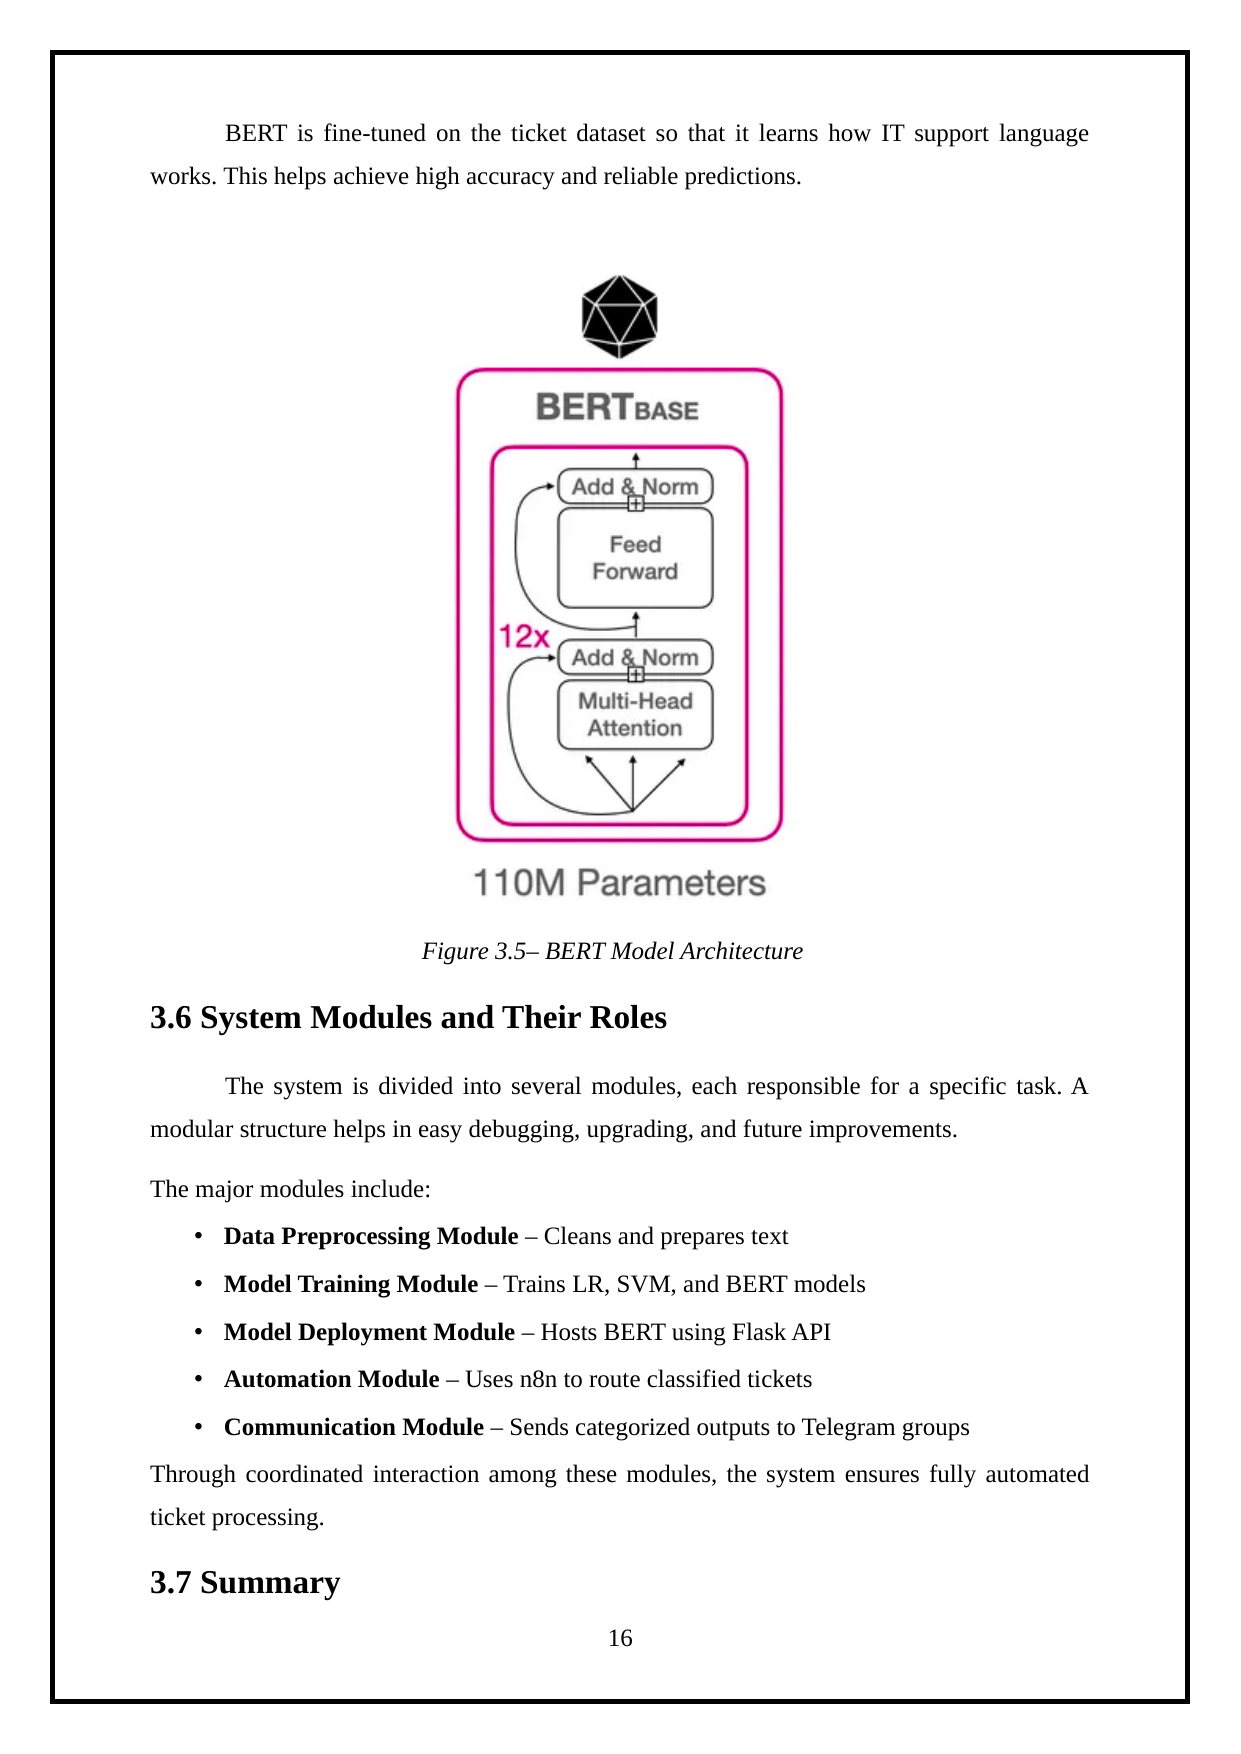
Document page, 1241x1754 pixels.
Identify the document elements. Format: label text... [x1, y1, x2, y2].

text The major modules include: [150, 1174, 1090, 1202]
list Communication Module – Sends categorized outputs to Telegram groups [194, 1412, 1090, 1441]
text Figure 3.5– BERT Model Architecture [403, 922, 837, 965]
text 3.6 System Modules and Their Roles [150, 997, 1090, 1035]
text 3.7 Summary [150, 1562, 1090, 1601]
picture [402, 235, 838, 922]
text The system is divided into several modules, each responsible for a specific task. A modular structure helps in easy debugging, upgrading, and future improvements. [150, 1071, 1090, 1143]
list Automation Module – Uses n8n to route classified tickets [194, 1364, 1090, 1393]
list Model Training Module – Trains LR, SVM, and BERT models [194, 1269, 1090, 1298]
text Through coordinated interaction among these modules, the system ensures fully automated ticket processing. [150, 1459, 1090, 1531]
list Model Deployment Module – Hosts BERT using Flask API [194, 1317, 1090, 1345]
text BERT is fine-tuned on the ticket dataset so that it learns how IT support language works. This helps achieve high accuracy and reliable predictions. [150, 118, 1090, 190]
list Data Preprocessing Module – Cleans and prepares text [194, 1221, 1090, 1250]
